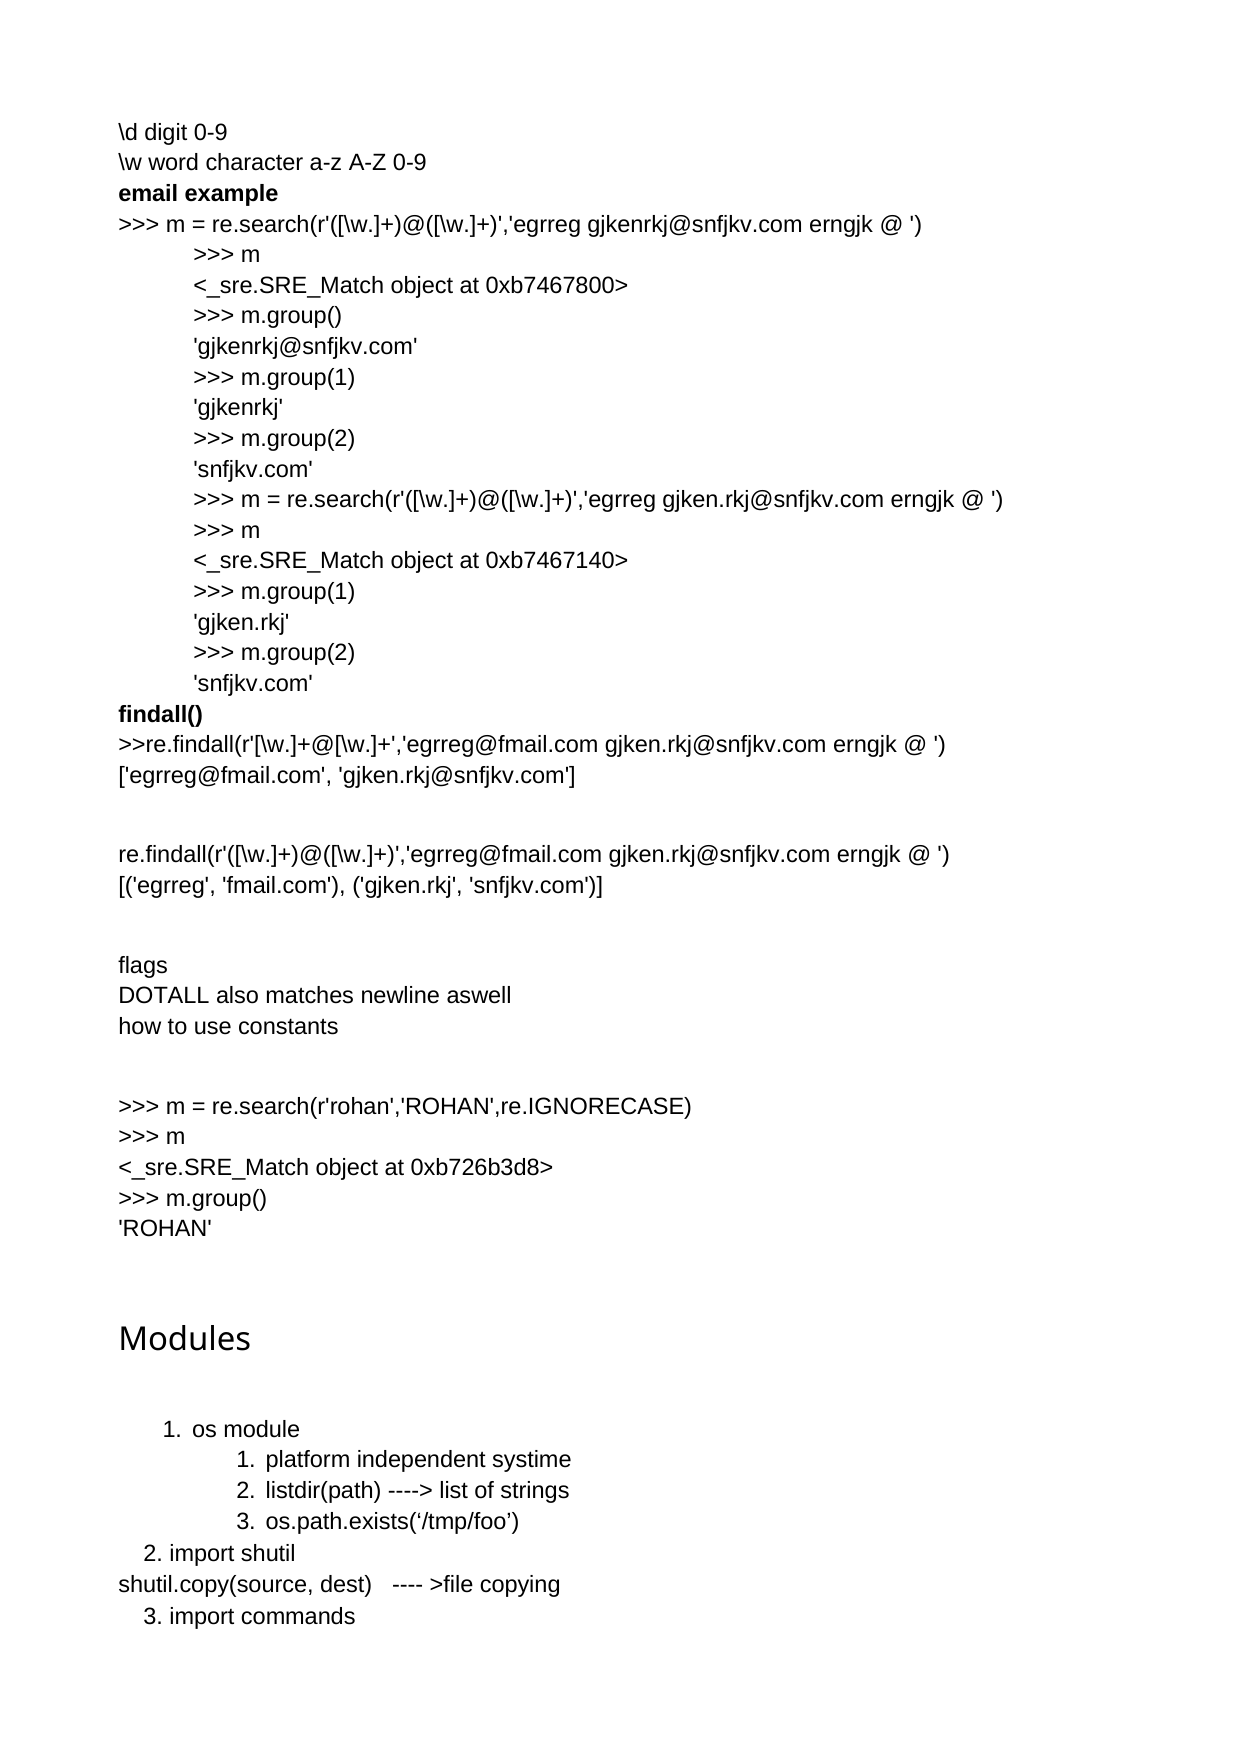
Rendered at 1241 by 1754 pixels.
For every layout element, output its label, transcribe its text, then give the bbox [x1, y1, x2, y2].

text \w word character a-z A-Z 0-9 [118, 149, 1122, 176]
text >>> m = re.search(r'rohan','ROHAN',re.IGNORECASE) [118, 1092, 1122, 1119]
text >>> m.group() [193, 302, 1122, 329]
text 2. import shutil [118, 1538, 1122, 1566]
text DOTALL also matches newline aswell [118, 982, 1122, 1009]
text >>> m.group(1) [193, 577, 1122, 604]
subtitle Modules [118, 1315, 1122, 1360]
text findall() [118, 700, 1122, 727]
text 'gjkenrkj' [193, 394, 1122, 421]
text email example [118, 179, 1122, 206]
text 'gjken.rkj' [193, 608, 1122, 635]
text \d digit 0-9 [118, 118, 1122, 145]
text >>> m = re.search(r'([\w.]+)@([\w.]+)','egrreg gjkenrkj@snfjkv.com erngjk @ ') [118, 210, 1122, 237]
text >>> m.group(2) [193, 424, 1122, 451]
text >>> m [193, 516, 1122, 543]
text >>> m.group() [118, 1184, 1122, 1211]
text ['egrreg@fmail.com', 'gjken.rkj@snfjkv.com'] [118, 761, 1122, 788]
text [('egrreg', 'fmail.com'), ('gjken.rkj', 'snfjkv.com')] [118, 872, 1122, 898]
text re.findall(r'([\w.]+)@([\w.]+)','egrreg@fmail.com gjken.rkj@snfjkv.com erngjk @ ') [118, 841, 1122, 868]
text shutil.copy(source, dest) ---- >file copying [118, 1570, 1122, 1597]
text >>> m [118, 1123, 1122, 1150]
text 'ROHAN' [118, 1215, 1122, 1242]
list os.path.exists(‘/tmp/foo’) [236, 1507, 1122, 1534]
list platform independent systime [236, 1446, 1122, 1473]
text >>> m.group(1) [193, 363, 1122, 390]
text >>> m [193, 241, 1122, 267]
text how to use constants [118, 1012, 1122, 1039]
text <_sre.SRE_Match object at 0xb7467800> [193, 271, 1122, 298]
list listdir(path) ----> list of strings [236, 1476, 1122, 1503]
text >>> m.group(2) [193, 639, 1122, 666]
text <_sre.SRE_Match object at 0xb7467140> [193, 547, 1122, 574]
text 'snfjkv.com' [193, 669, 1122, 696]
text >>> m = re.search(r'([\w.]+)@([\w.]+)','egrreg gjken.rkj@snfjkv.com erngjk @ ') [193, 486, 1122, 512]
text >>re.findall(r'[\w.]+@[\w.]+','egrreg@fmail.com gjken.rkj@snfjkv.com erngjk @ ') [118, 731, 1122, 757]
list os module [162, 1415, 1122, 1442]
text <_sre.SRE_Match object at 0xb726b3d8> [118, 1153, 1122, 1180]
text 'snfjkv.com' [193, 455, 1122, 482]
text 3. import commands [118, 1601, 1122, 1630]
text flags [118, 951, 1122, 978]
text 'gjkenrkj@snfjkv.com' [193, 332, 1122, 359]
